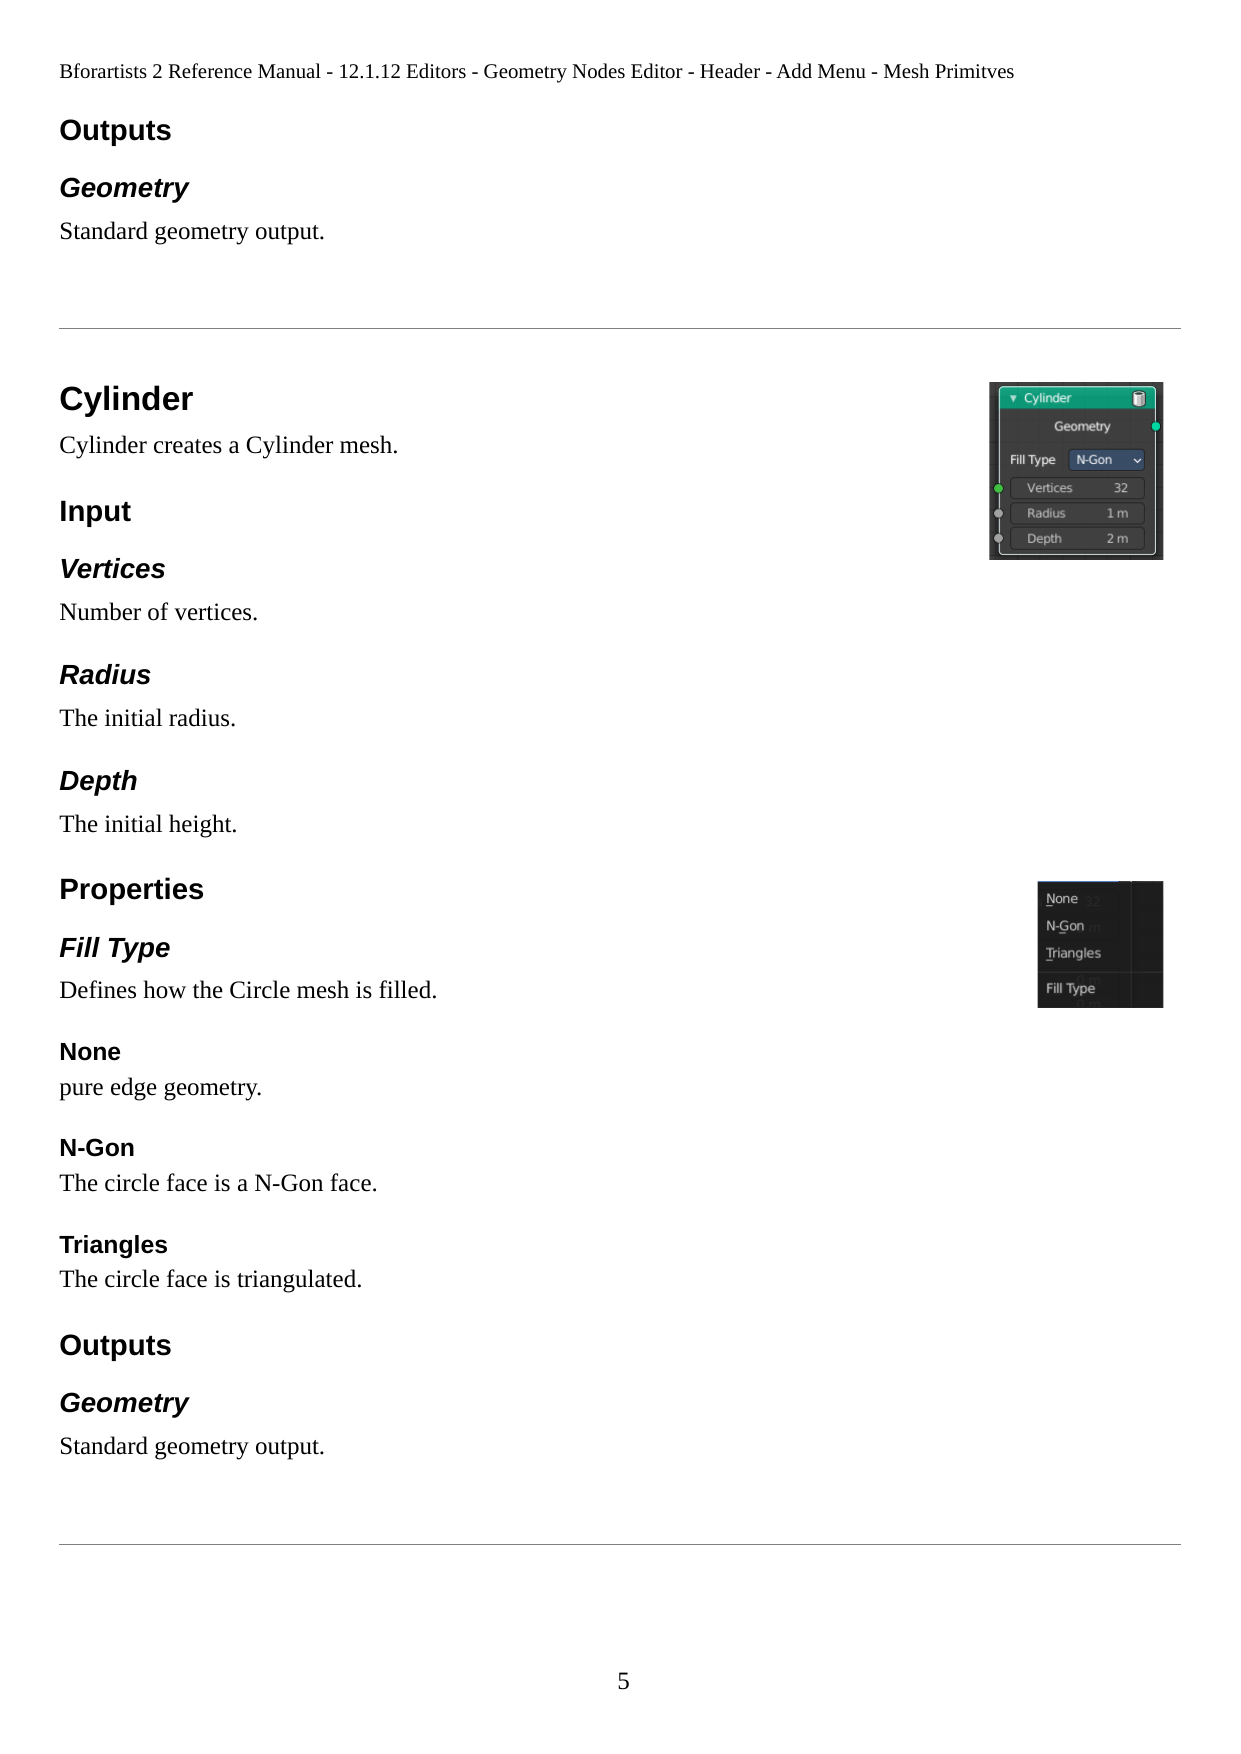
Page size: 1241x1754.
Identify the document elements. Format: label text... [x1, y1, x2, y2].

subtitle [1164, 494, 1181, 527]
text The circle face is a N-Gon face. [59, 1168, 1181, 1197]
subtitle Depth [59, 764, 1181, 796]
text Cylinder creates a Cylinder mesh. [59, 430, 989, 459]
subtitle Outputs [59, 1328, 1181, 1362]
text pure edge geometry. [59, 1072, 1181, 1101]
subtitle Geometry [59, 1387, 1181, 1419]
text Standard geometry output. [59, 1431, 1181, 1460]
subtitle Triangles [59, 1230, 1181, 1258]
subtitle Outputs [59, 113, 1181, 146]
picture [989, 382, 1164, 560]
text The circle face is triangulated. [59, 1264, 1181, 1293]
subtitle Cylinder [59, 379, 1181, 417]
text Defines how the Circle mesh is filled. [59, 975, 1037, 1004]
text Number of vertices. [59, 597, 1181, 626]
subtitle Geometry [59, 171, 1181, 203]
subtitle Properties [59, 872, 1181, 906]
subtitle Radius [59, 658, 1181, 690]
subtitle Fill Type [59, 931, 1037, 963]
picture [1037, 881, 1164, 1008]
subtitle Input [59, 494, 989, 527]
subtitle Vertices [59, 552, 1181, 584]
text The initial height. [59, 809, 1181, 837]
subtitle [1164, 931, 1181, 963]
subtitle None [59, 1037, 1181, 1066]
text The initial radius. [59, 703, 1181, 731]
text Standard geometry output. [59, 216, 1181, 244]
subtitle N-Gon [59, 1133, 1181, 1162]
